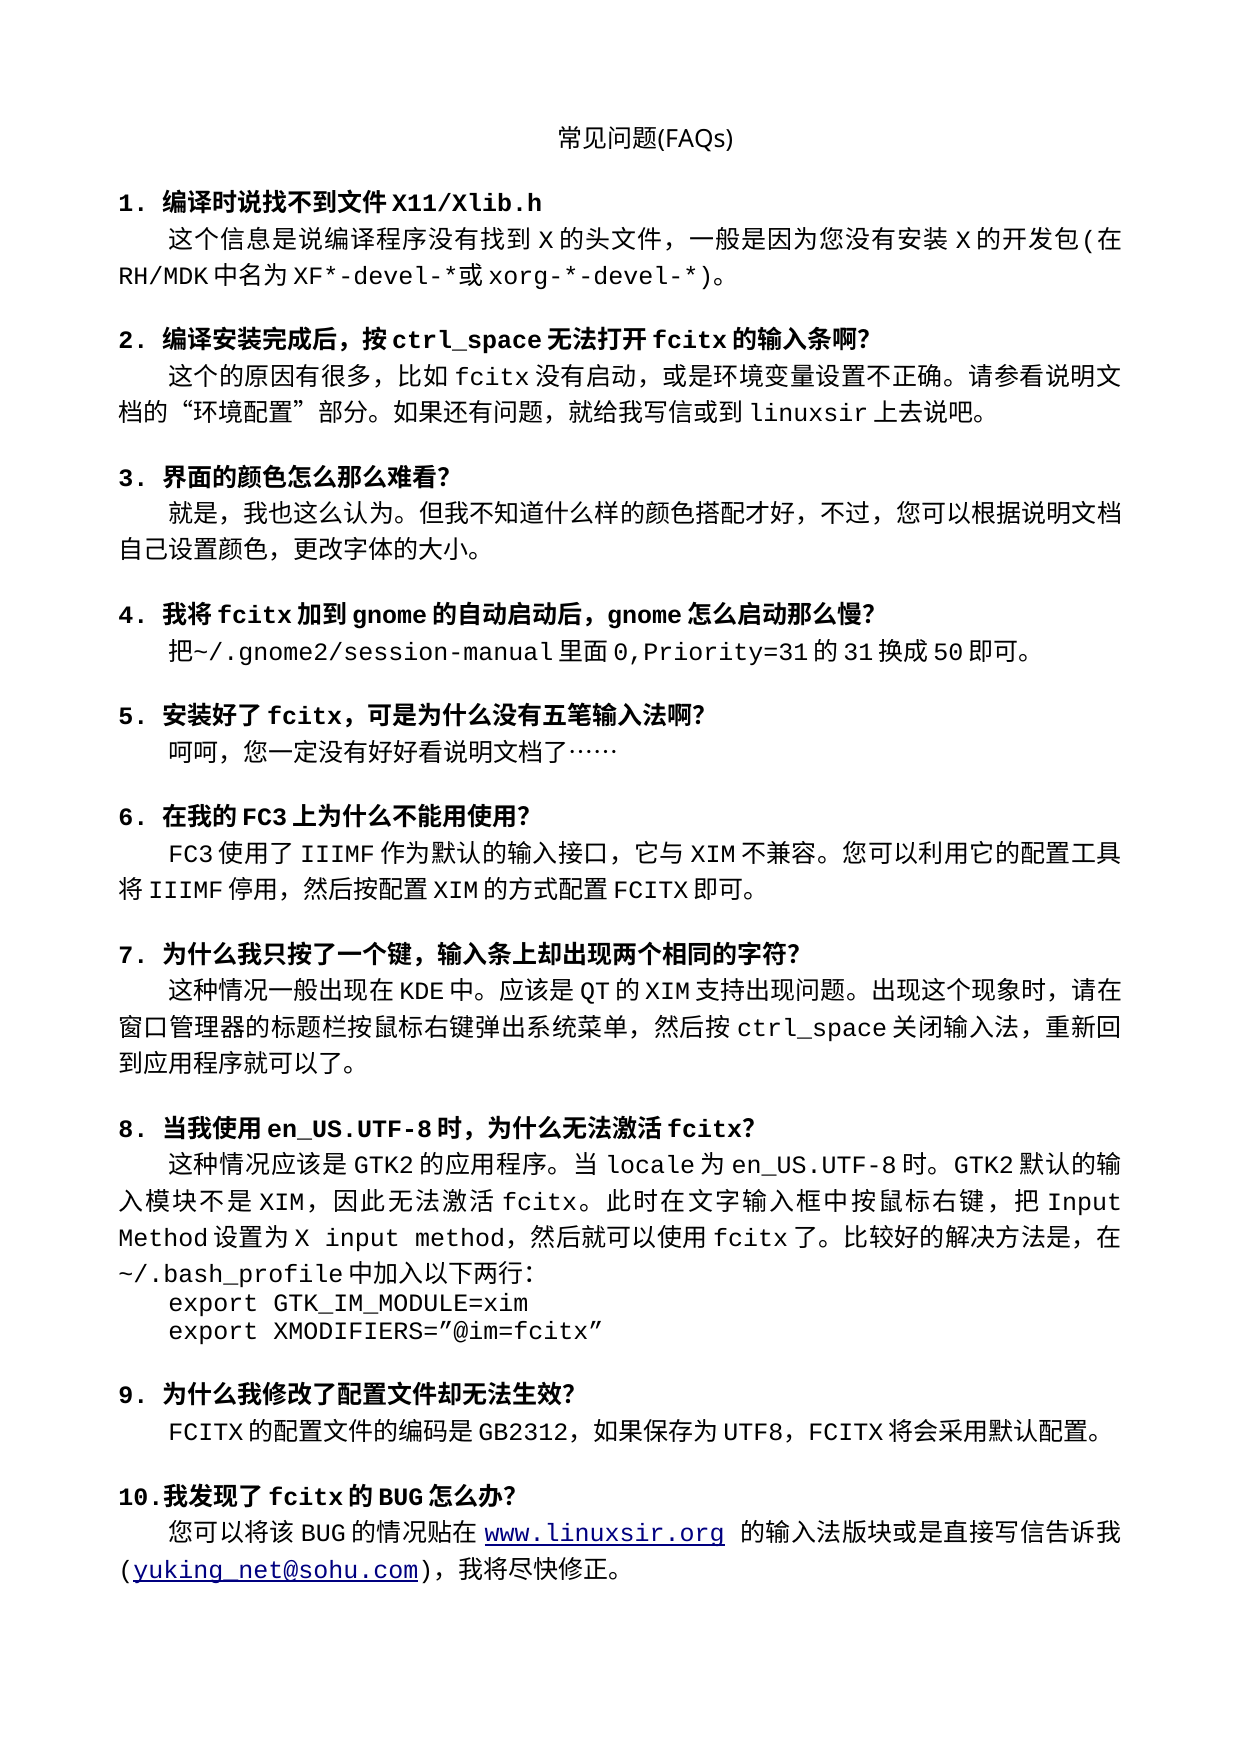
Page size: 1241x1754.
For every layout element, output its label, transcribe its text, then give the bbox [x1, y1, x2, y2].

text 呵呵，您一定没有好好看说明文档了…… [118, 732, 1122, 768]
text 把~/.gnome2/session-manual里面0,Priority=31的31换成50即可。 [118, 631, 1122, 667]
list 编译安装完成后，按ctrl_space无法打开fcitx的输入条啊？ [118, 320, 1122, 356]
list 界面的颜色怎么那么难看？ [118, 457, 1122, 494]
list 当我使用en_US.UTF-8时，为什么无法激活fcitx？ [118, 1108, 1122, 1144]
text 常见问题(FAQs) [118, 118, 1122, 154]
list 在我的FC3上为什么不能用使用？ [118, 797, 1122, 833]
text FC3使用了IIIMF作为默认的输入接口，它与XIM不兼容。您可以利用它的配置工具将IIIMF停用，然后按配置XIM的方式配置FCITX即可。 [118, 833, 1122, 906]
list 我发现了fcitx的BUG怎么办？ [118, 1476, 1122, 1513]
text 这种情况一般出现在KDE中。应该是QT的XIM支持出现问题。出现这个现象时，请在窗口管理器的标题栏按鼠标右键弹出系统菜单，然后按ctrl_space关闭输入法，重新回到应用程序就可以了。 [118, 971, 1122, 1080]
text export XMODIFIERS=”@im=fcitx” [118, 1318, 1122, 1347]
list 编译时说找不到文件X11/Xlib.h [118, 183, 1122, 219]
text export GTK_IM_MODULE=xim [118, 1290, 1122, 1318]
text FCITX的配置文件的编码是GB2312，如果保存为UTF8，FCITX将会采用默认配置。 [118, 1411, 1122, 1448]
list 安装好了fcitx，可是为什么没有五笔输入法啊？ [118, 696, 1122, 732]
text 就是，我也这么认为。但我不知道什么样的颜色搭配才好，不过，您可以根据说明文档自己设置颜色，更改字体的大小。 [118, 494, 1122, 566]
text 您可以将该BUG的情况贴在 www.linuxsir.org 的输入法版块或是直接写信告诉我(yuking_net@sohu.com)，我将尽快修正。 [118, 1513, 1122, 1586]
list 为什么我修改了配置文件却无法生效？ [118, 1375, 1122, 1411]
list 为什么我只按了一个键，输入条上却出现两个相同的字符？ [118, 934, 1122, 971]
text 这个信息是说编译程序没有找到X的头文件，一般是因为您没有安装X的开发包(在RH/MDK中名为XF*-devel-*或xorg-*-devel-*)。 [118, 219, 1122, 292]
text 这个的原因有很多，比如fcitx没有启动，或是环境变量设置不正确。请参看说明文档的“环境配置”部分。如果还有问题，就给我写信或到linuxsir上去说吧。 [118, 356, 1122, 429]
text 这种情况应该是GTK2的应用程序。当locale为en_US.UTF-8时。GTK2默认的输入模块不是XIM，因此无法激活fcitx。此时在文字输入框中按鼠标右键，把Input Method设置为X input method，然后就可以使用fcitx了。比较好的解决方法是，在~/.bash_profile中加入以下两行： [118, 1144, 1122, 1290]
list 我将fcitx加到gnome的自动启动后，gnome怎么启动那么慢？ [118, 594, 1122, 631]
